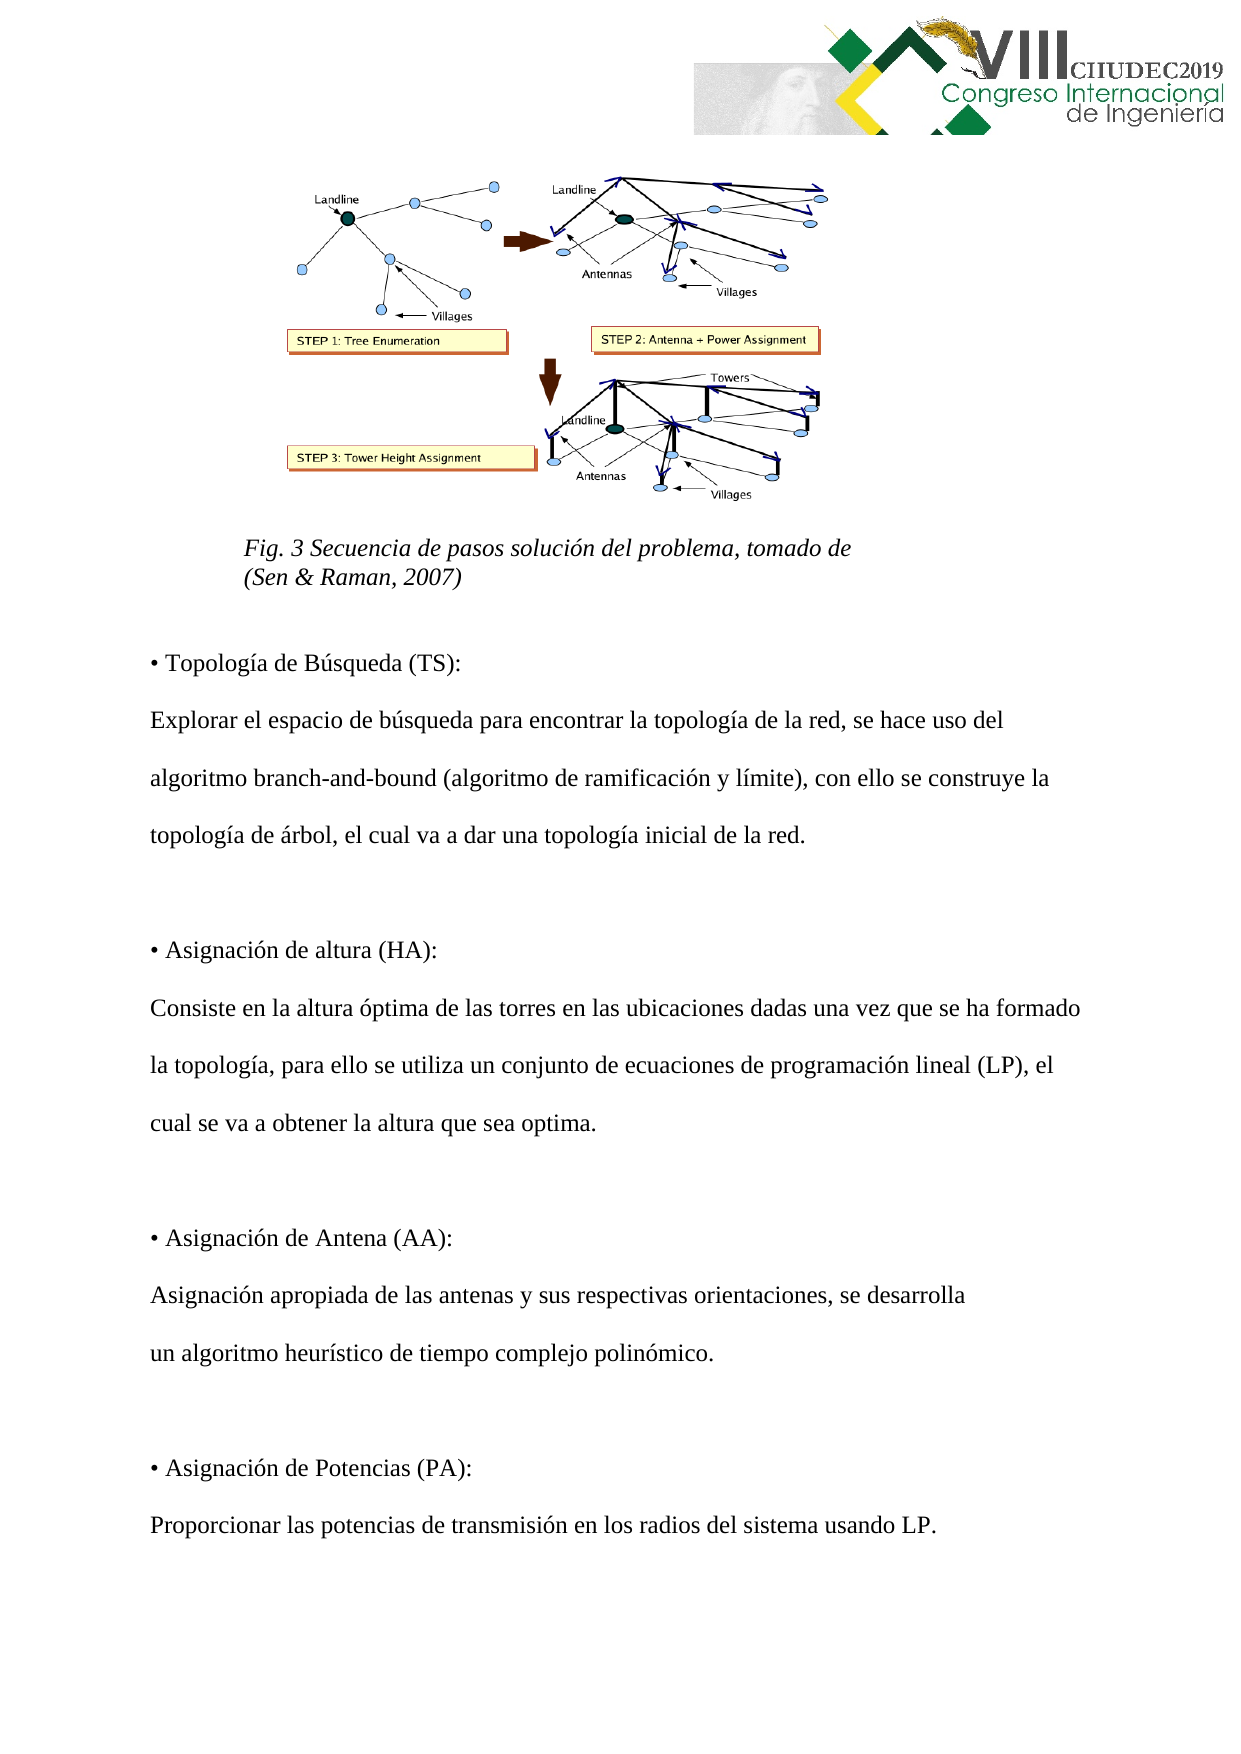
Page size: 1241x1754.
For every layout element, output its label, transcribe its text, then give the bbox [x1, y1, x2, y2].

text • Asignación de Antena (AA): [150, 1223, 1090, 1252]
text • Topología de Búsqueda (TS): [150, 648, 1090, 677]
text Consiste en la altura óptima de las torres en las ubicaciones dadas una vez que se ha formado la topología, para ello se utiliza un conjunto de ecuaciones de programación lineal (LP), el cual se va a obtener la altura que sea optima. [150, 993, 1090, 1137]
picture [693, 16, 1229, 135]
text Explorar el espacio de búsqueda para encontrar la topología de la red, se hace uso del algoritmo branch-and-bound (algoritmo de ramificación y límite), con ello se construye la topología de árbol, el cual va a dar una topología inicial de la red. [150, 706, 1090, 849]
picture [243, 150, 862, 511]
text Asignación apropiada de las antenas y sus respectivas orientaciones, se desarrolla [150, 1281, 1090, 1309]
text Fig. 3 Secuencia de pasos solución del problema, tomado de [ CITATION Sen2007 \l 9226 ] [244, 533, 861, 590]
text • Asignación de Potencias (PA): [150, 1453, 1090, 1482]
text un algoritmo heurístico de tiempo complejo polinómico. [150, 1338, 1090, 1367]
text • Asignación de altura (HA): [150, 936, 1090, 964]
text Proporcionar las potencias de transmisión en los radios del sistema usando LP. [150, 1511, 1090, 1539]
